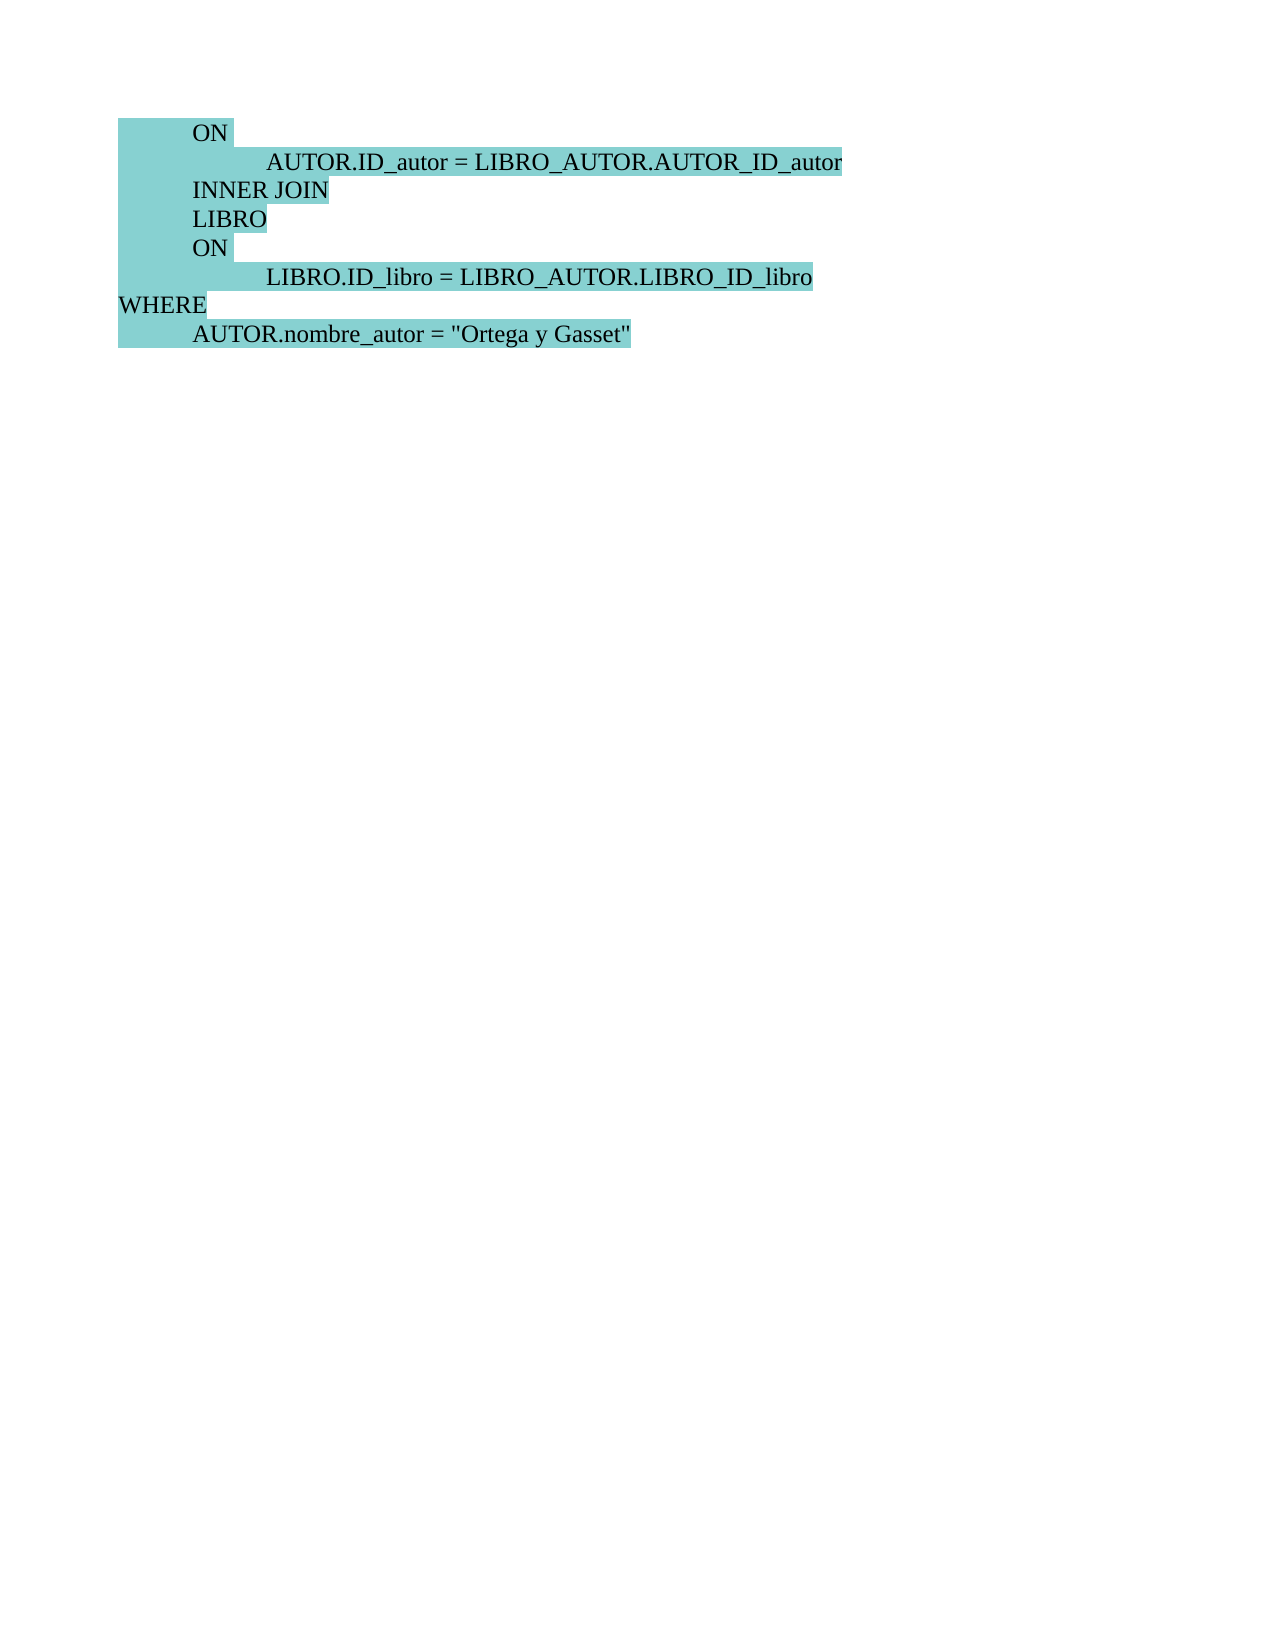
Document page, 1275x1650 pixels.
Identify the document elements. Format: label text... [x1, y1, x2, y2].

text AUTOR.nombre_autor = "Ortega y Gasset" [118, 319, 1157, 348]
text WHERE [118, 291, 1157, 319]
text INNER JOIN [118, 176, 1157, 204]
text AUTOR.ID_autor = LIBRO_AUTOR.AUTOR_ID_autor [118, 147, 1157, 176]
text LIBRO.ID_libro = LIBRO_AUTOR.LIBRO_ID_libro [118, 262, 1157, 291]
text ON [118, 118, 1157, 147]
text ON [118, 233, 1157, 262]
text LIBRO [118, 204, 1157, 233]
